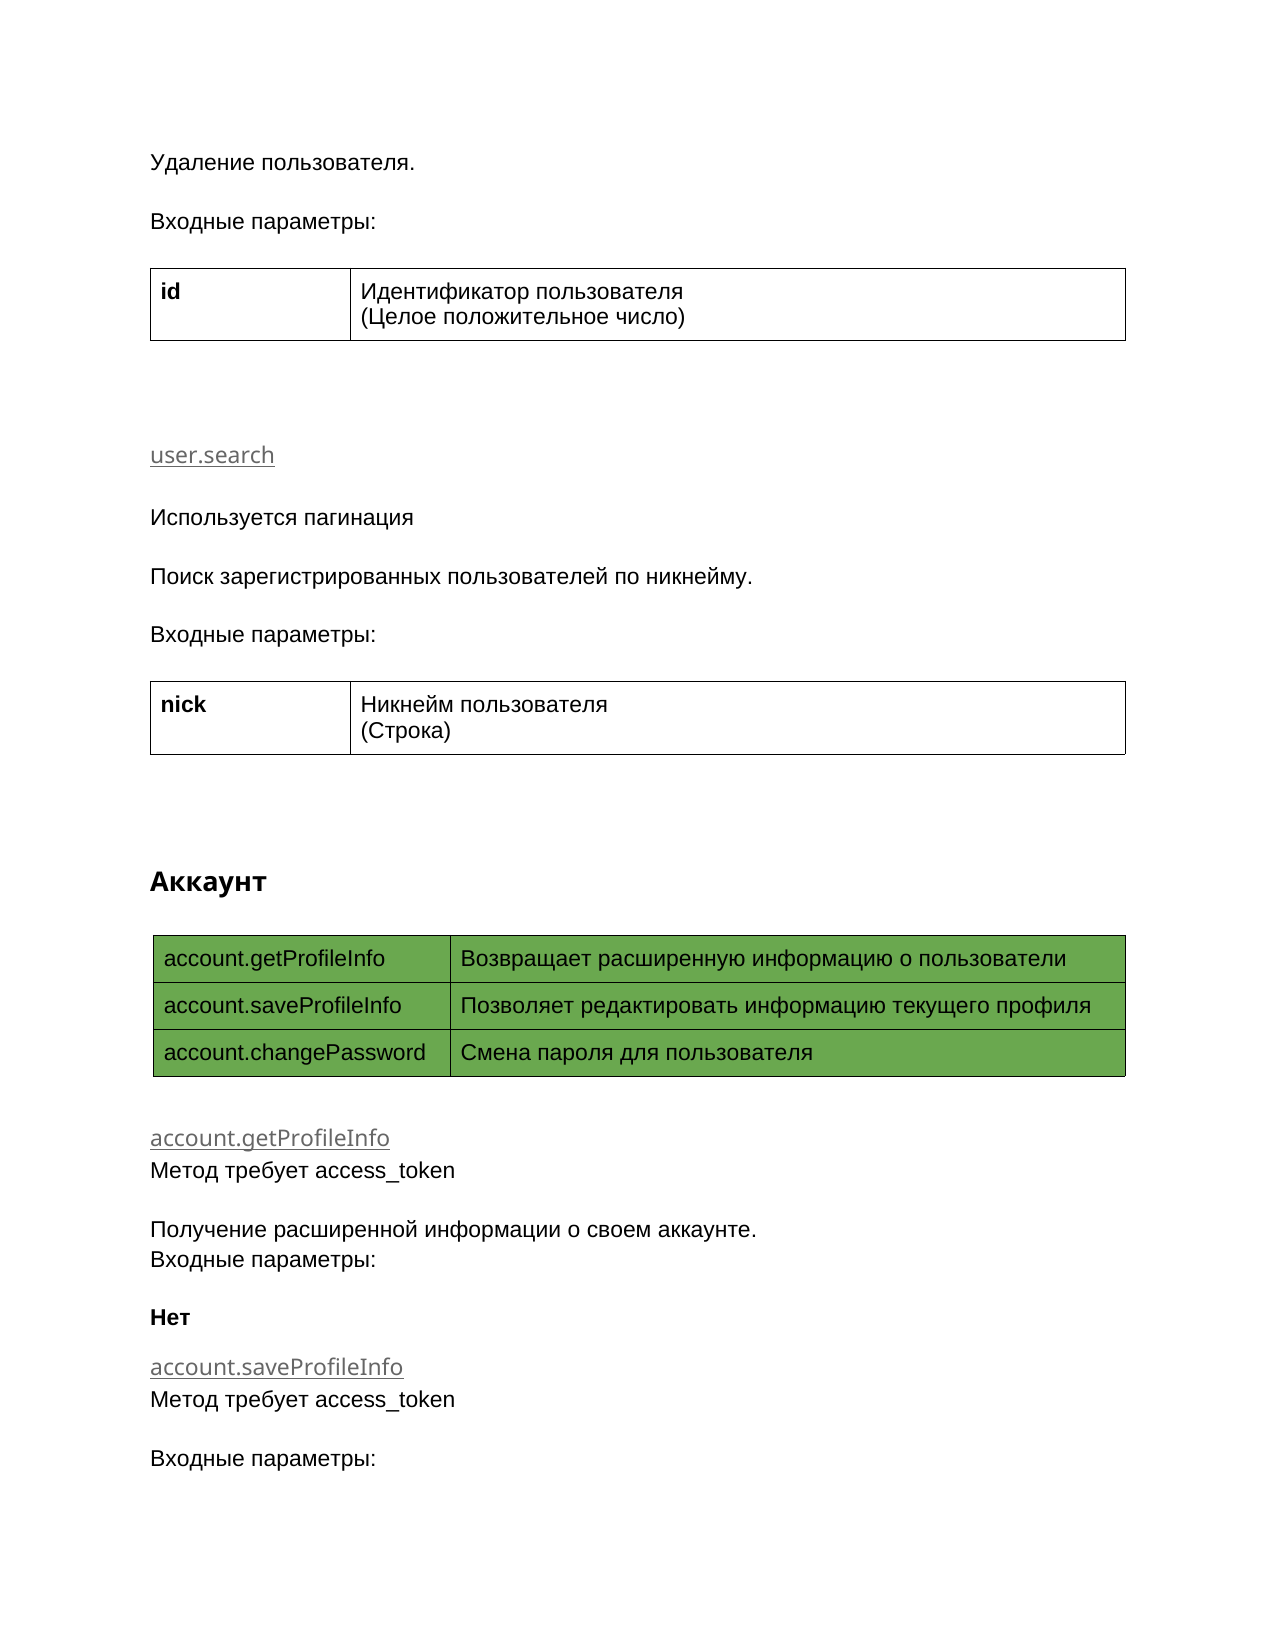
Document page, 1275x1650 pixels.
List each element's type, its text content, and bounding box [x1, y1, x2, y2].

subtitle account.saveProfileInfo [150, 1351, 1125, 1382]
table_cell account.saveProfileInfo [154, 983, 450, 1029]
table_cell Позволяет редактировать информацию текущего профиля [451, 983, 1125, 1029]
text Метод требует access_token [150, 1387, 1125, 1413]
table_header Возвращает расширенную информацию о пользователи [451, 936, 1125, 982]
text Удаление пользователя. [150, 150, 1125, 176]
text Входные параметры: [150, 209, 1125, 234]
subtitle account.getProfileInfo [150, 1122, 1125, 1153]
text Входные параметры: [150, 1446, 1125, 1471]
subtitle Аккаунт [150, 863, 1125, 900]
table_header Никнейм пользователя (Строка) [351, 682, 1125, 753]
table_cell account.changePassword [154, 1030, 450, 1076]
text Поиск зарегистрированных пользователей по никнейму. [150, 563, 1125, 589]
subtitle user.search [150, 439, 1125, 471]
text Метод требует access_token [150, 1158, 1125, 1184]
text Нет [150, 1305, 1125, 1331]
text Используется пагинация [150, 504, 1125, 530]
table_header Идентификатор пользователя (Целое положительное число) [351, 269, 1125, 340]
text Получение расширенной информации о своем аккаунте. [150, 1217, 1125, 1242]
table_header account.getProfileInfo [154, 936, 450, 982]
text Входные параметры: [150, 622, 1125, 648]
text Входные параметры: [150, 1246, 1125, 1272]
table_header id [151, 269, 350, 340]
table_header nick [151, 682, 350, 753]
table_cell Смена пароля для пользователя [451, 1030, 1125, 1076]
